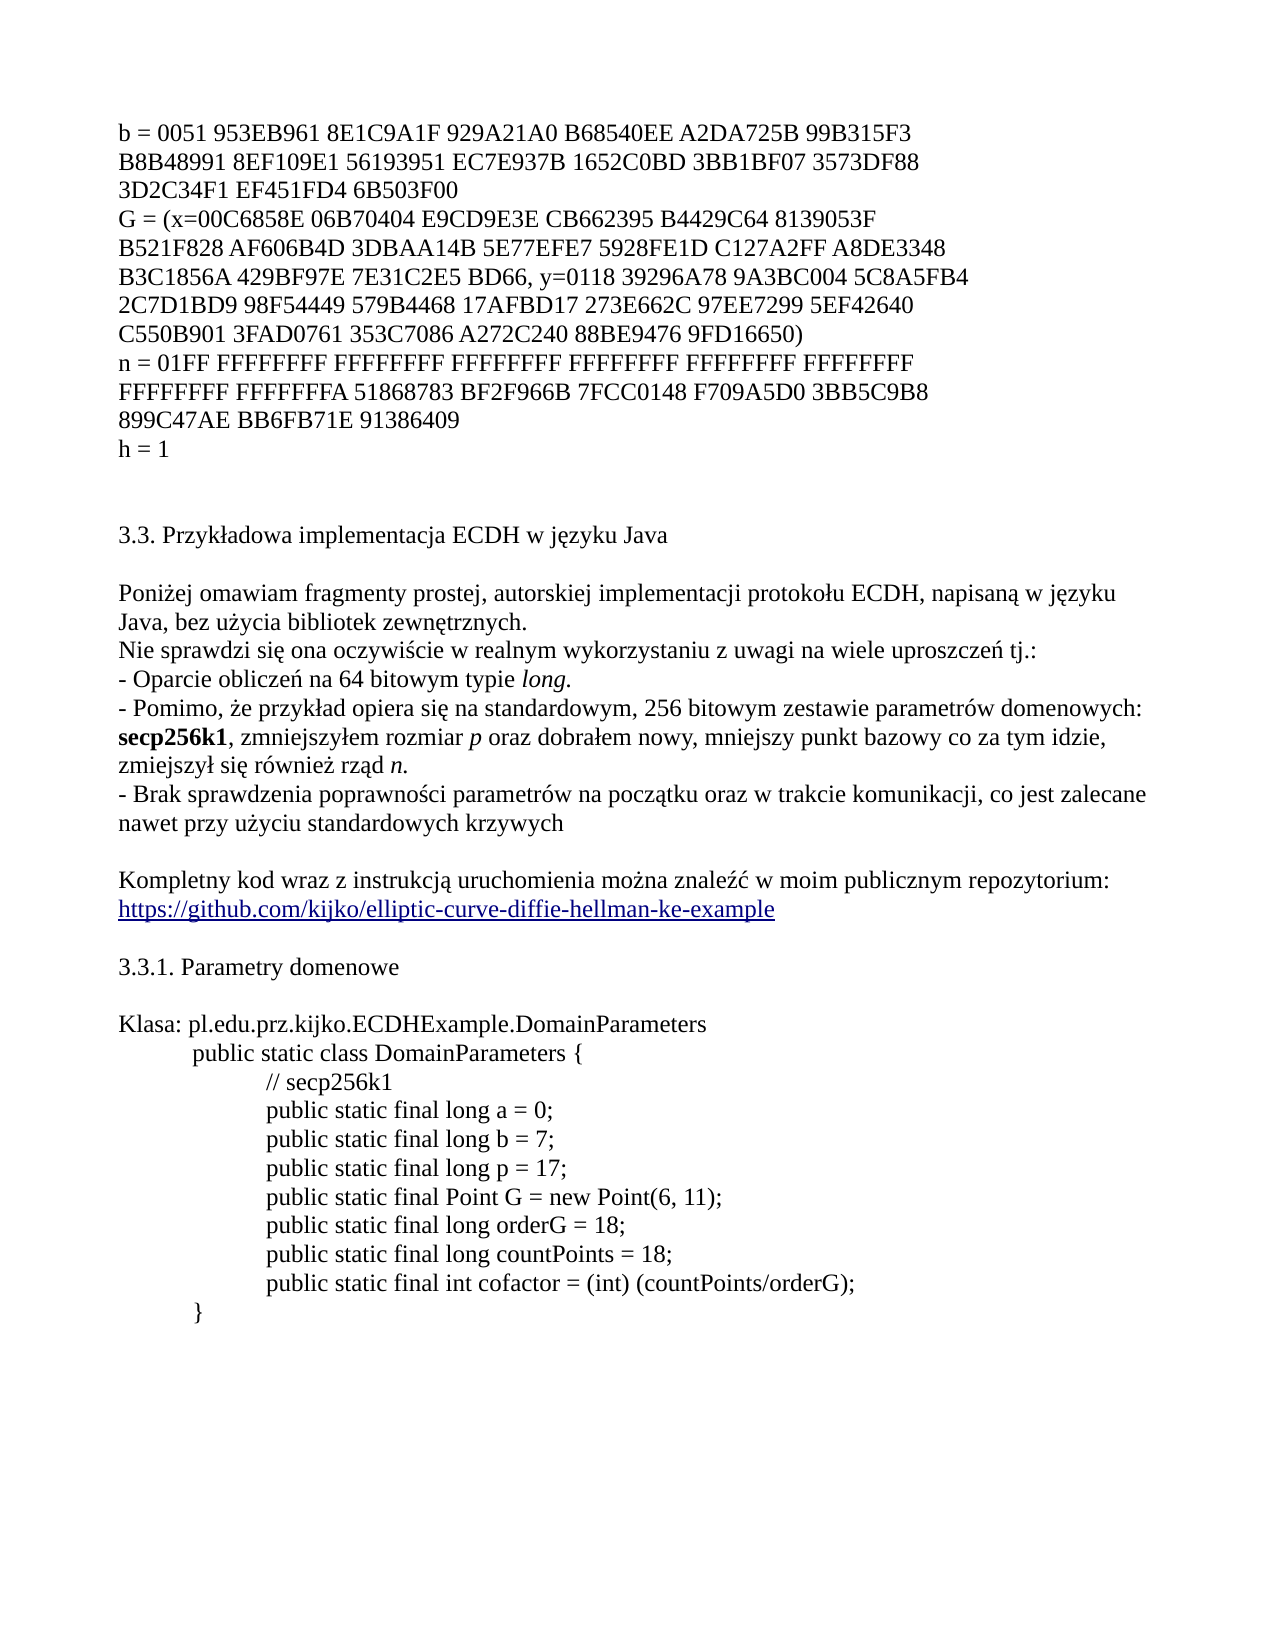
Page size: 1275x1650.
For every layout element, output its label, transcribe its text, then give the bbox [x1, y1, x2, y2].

text B521F828 AF606B4D 3DBAA14B 5E77EFE7 5928FE1D C127A2FF A8DE3348 [118, 233, 1157, 262]
text public static final long p = 17; [118, 1153, 1157, 1182]
text n = 01FF FFFFFFFF FFFFFFFF FFFFFFFF FFFFFFFF FFFFFFFF FFFFFFFF [118, 348, 1157, 377]
text C550B901 3FAD0761 353C7086 A272C240 88BE9476 9FD16650) [118, 319, 1157, 348]
text - Oparcie obliczeń na 64 bitowym typie long. [118, 664, 1157, 693]
text 3D2C34F1 EF451FD4 6B503F00 [118, 176, 1157, 204]
text G = (x=00C6858E 06B70404 E9CD9E3E CB662395 B4429C64 8139053F [118, 204, 1157, 233]
text Klasa: pl.edu.prz.kijko.ECDHExample.DomainParameters [118, 1009, 1157, 1038]
text public static class DomainParameters { [118, 1038, 1157, 1067]
text 3.3. Przykładowa implementacja ECDH w języku Java [118, 521, 1157, 549]
text 2C7D1BD9 98F54449 579B4468 17AFBD17 273E662C 97EE7299 5EF42640 [118, 291, 1157, 319]
text public static final int cofactor = (int) (countPoints/orderG); [118, 1268, 1157, 1297]
text public static final Point G = new Point(6, 11); [118, 1182, 1157, 1211]
text // secp256k1 [118, 1067, 1157, 1096]
text Poniżej omawiam fragmenty prostej, autorskiej implementacji protokołu ECDH, napisaną w języku Java, bez użycia bibliotek zewnętrznych. Nie sprawdzi się ona oczywiście w realnym wykorzystaniu z uwagi na wiele uproszczeń tj.: [118, 578, 1157, 664]
text b = 0051 953EB961 8E1C9A1F 929A21A0 B68540EE A2DA725B 99B315F3 [118, 118, 1157, 147]
text public static final long b = 7; [118, 1124, 1157, 1153]
text 899C47AE BB6FB71E 91386409 [118, 406, 1157, 434]
text public static final long countPoints = 18; [118, 1239, 1157, 1268]
text public static final long orderG = 18; [118, 1211, 1157, 1239]
text - Pomimo, że przykład opiera się na standardowym, 256 bitowym zestawie parametrów domenowych: secp256k1, zmniejszyłem rozmiar p oraz dobrałem nowy, mniejszy punkt bazowy co za tym idzie, zmiejszył się również rząd n. [118, 693, 1157, 779]
text public static final long a = 0; [118, 1096, 1157, 1124]
text B3C1856A 429BF97E 7E31C2E5 BD66, y=0118 39296A78 9A3BC004 5C8A5FB4 [118, 262, 1157, 291]
text FFFFFFFF FFFFFFFA 51868783 BF2F966B 7FCC0148 F709A5D0 3BB5C9B8 [118, 377, 1157, 406]
text 3.3.1. Parametry domenowe [118, 952, 1157, 981]
text } [118, 1297, 1157, 1326]
text B8B48991 8EF109E1 56193951 EC7E937B 1652C0BD 3BB1BF07 3573DF88 [118, 147, 1157, 176]
text - Brak sprawdzenia poprawności parametrów na początku oraz w trakcie komunikacji, co jest zalecane nawet przy użyciu standardowych krzywych [118, 779, 1157, 837]
text h = 1 [118, 434, 1157, 463]
text Kompletny kod wraz z instrukcją uruchomienia można znaleźć w moim publicznym repozytorium: https://github.com/kijko/elliptic-curve-diffie-hellman-ke-example [118, 866, 1157, 923]
